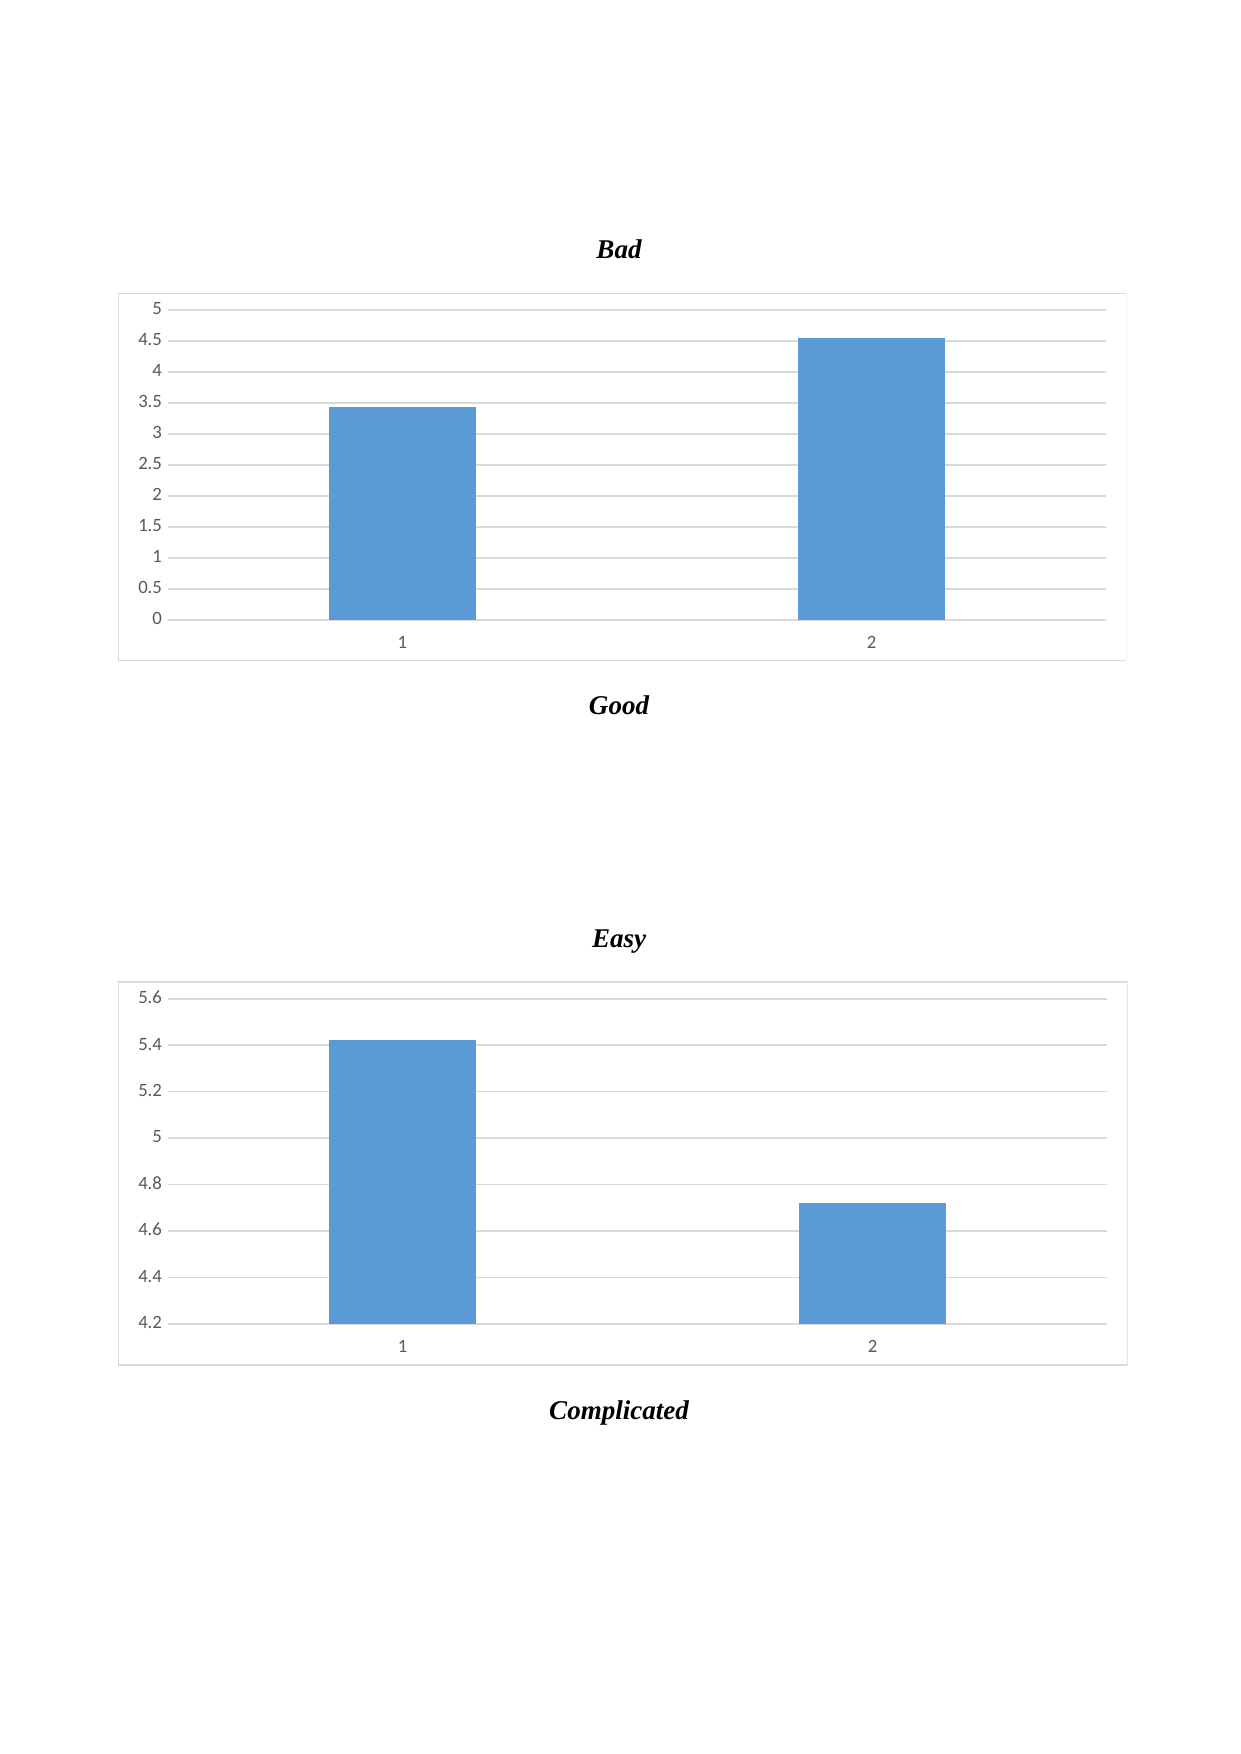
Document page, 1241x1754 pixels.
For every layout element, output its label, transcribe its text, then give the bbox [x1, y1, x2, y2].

text Bad [118, 233, 1122, 264]
text Complicated [118, 1394, 1122, 1425]
text Good [118, 689, 1122, 721]
text Easy [118, 922, 1122, 953]
